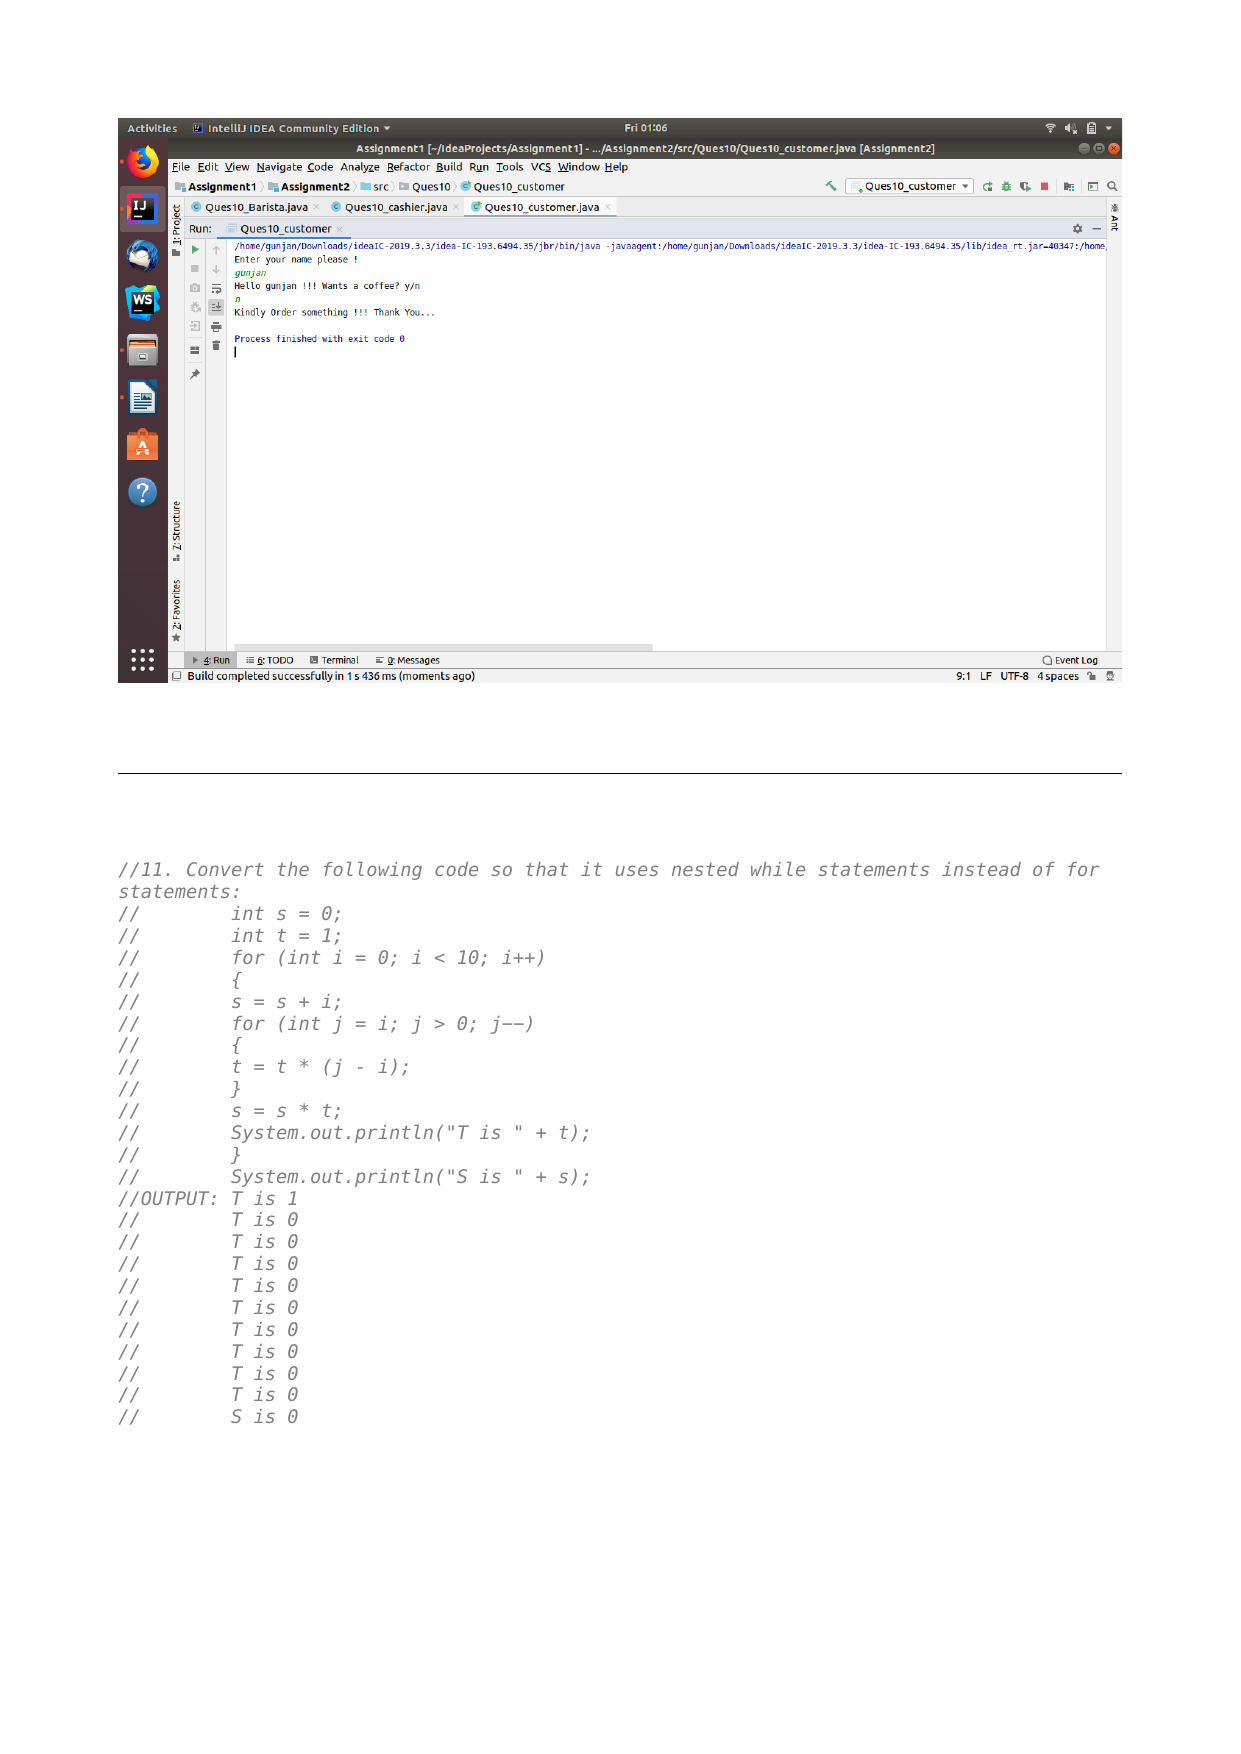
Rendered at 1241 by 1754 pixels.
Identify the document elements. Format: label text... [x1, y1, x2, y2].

text // } [118, 1144, 1122, 1166]
text // s = s + i; [118, 991, 1122, 1013]
picture [118, 118, 1123, 683]
text // int t = 1; [118, 925, 1122, 947]
text // System.out.println("T is " + t); [118, 1122, 1122, 1144]
text // { [118, 1034, 1122, 1056]
text // S is 0 [118, 1406, 1122, 1428]
text // T is 0 [118, 1275, 1122, 1297]
text // for (int j = i; j > 0; j−−) [118, 1013, 1122, 1034]
text // t = t * (j - i); [118, 1056, 1122, 1078]
text // System.out.println("S is " + s); [118, 1166, 1122, 1188]
text // T is 0 [118, 1384, 1122, 1406]
text // T is 0 [118, 1209, 1122, 1231]
text //OUTPUT: T is 1 [118, 1188, 1122, 1209]
text // T is 0 [118, 1341, 1122, 1363]
text // int s = 0; [118, 903, 1122, 925]
text // T is 0 [118, 1363, 1122, 1384]
text //11. Convert the following code so that it uses nested while statements instead of for statements: [118, 859, 1122, 903]
text // } [118, 1078, 1122, 1100]
text // { [118, 969, 1122, 991]
text // T is 0 [118, 1231, 1122, 1253]
text // T is 0 [118, 1253, 1122, 1275]
text // s = s * t; [118, 1100, 1122, 1122]
text // T is 0 [118, 1297, 1122, 1319]
text // T is 0 [118, 1319, 1122, 1341]
text // for (int i = 0; i < 10; i++) [118, 947, 1122, 969]
